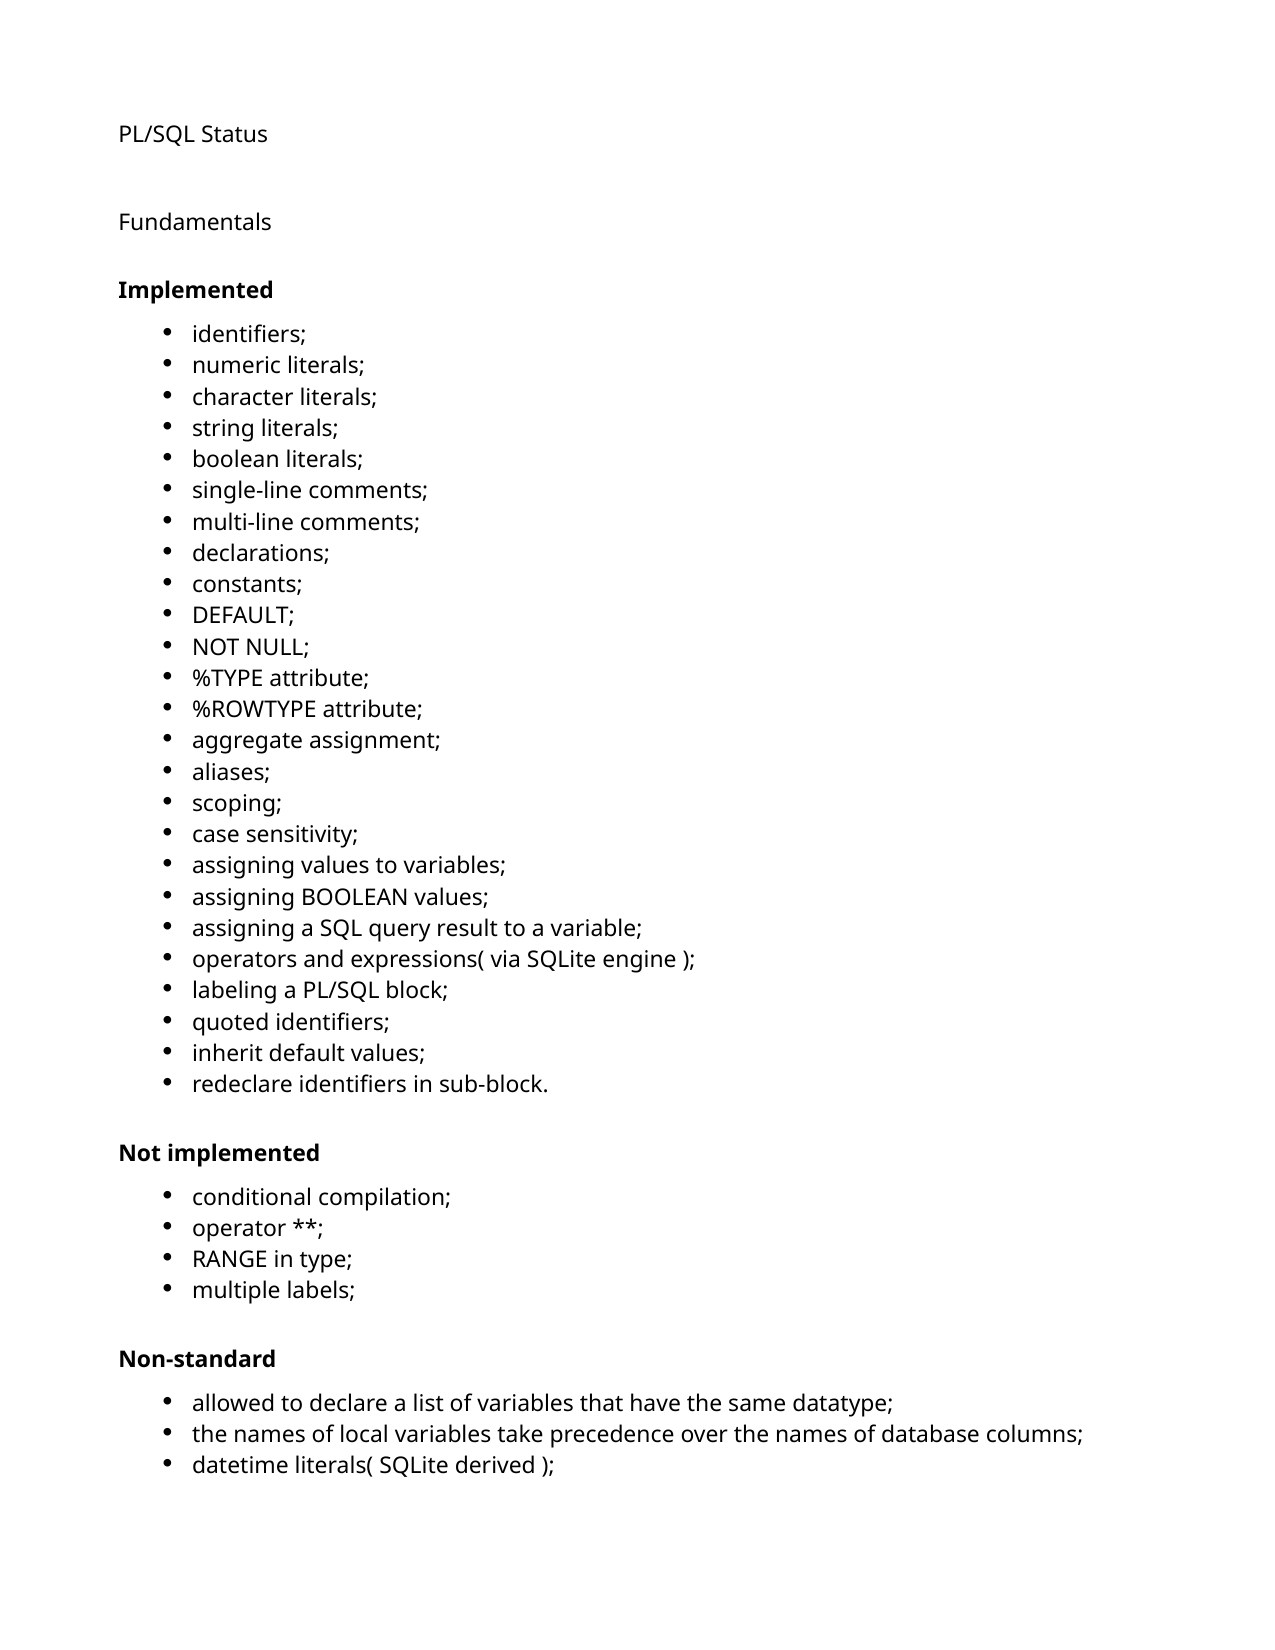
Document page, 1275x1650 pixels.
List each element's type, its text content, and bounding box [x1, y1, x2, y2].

list quoted identifiers; [162, 1006, 1157, 1037]
list numeric literals; [162, 349, 1157, 381]
list constants; [162, 568, 1157, 599]
list character literals; [162, 381, 1157, 412]
list multi-line comments; [162, 506, 1157, 537]
list labeling a PL/SQL block; [162, 974, 1157, 1006]
list single-line comments; [162, 474, 1157, 506]
subtitle Fundamentals [118, 206, 1157, 237]
list DEFAULT; [162, 599, 1157, 631]
list string literals; [162, 412, 1157, 443]
list %ROWTYPE attribute; [162, 693, 1157, 724]
list RANGE in type; [162, 1243, 1157, 1274]
list operator **; [162, 1212, 1157, 1243]
text PL/SQL Status [118, 118, 1157, 149]
list assigning a SQL query result to a variable; [162, 912, 1157, 943]
list conditional compilation; [162, 1181, 1157, 1212]
list allowed to declare a list of variables that have the same datatype; [162, 1387, 1157, 1418]
list operators and expressions( via SQLite engine ); [162, 943, 1157, 974]
list NOT NULL; [162, 631, 1157, 662]
subtitle Implemented [118, 274, 1157, 306]
list identifiers; [162, 318, 1157, 349]
subtitle Non-standard [118, 1343, 1157, 1374]
list multiple labels; [162, 1274, 1157, 1306]
list case sensitivity; [162, 818, 1157, 849]
list declarations; [162, 537, 1157, 568]
list assigning values to variables; [162, 849, 1157, 881]
list aggregate assignment; [162, 724, 1157, 756]
list the names of local variables take precedence over the names of database columns; [162, 1418, 1157, 1449]
list inherit default values; [162, 1037, 1157, 1068]
list assigning BOOLEAN values; [162, 881, 1157, 912]
list scoping; [162, 787, 1157, 818]
list redeclare identifiers in sub-block. [162, 1068, 1157, 1099]
subtitle Not implemented [118, 1137, 1157, 1168]
list aliases; [162, 756, 1157, 787]
list boolean literals; [162, 443, 1157, 474]
list %TYPE attribute; [162, 662, 1157, 693]
list datetime literals( SQLite derived ); [162, 1449, 1157, 1481]
